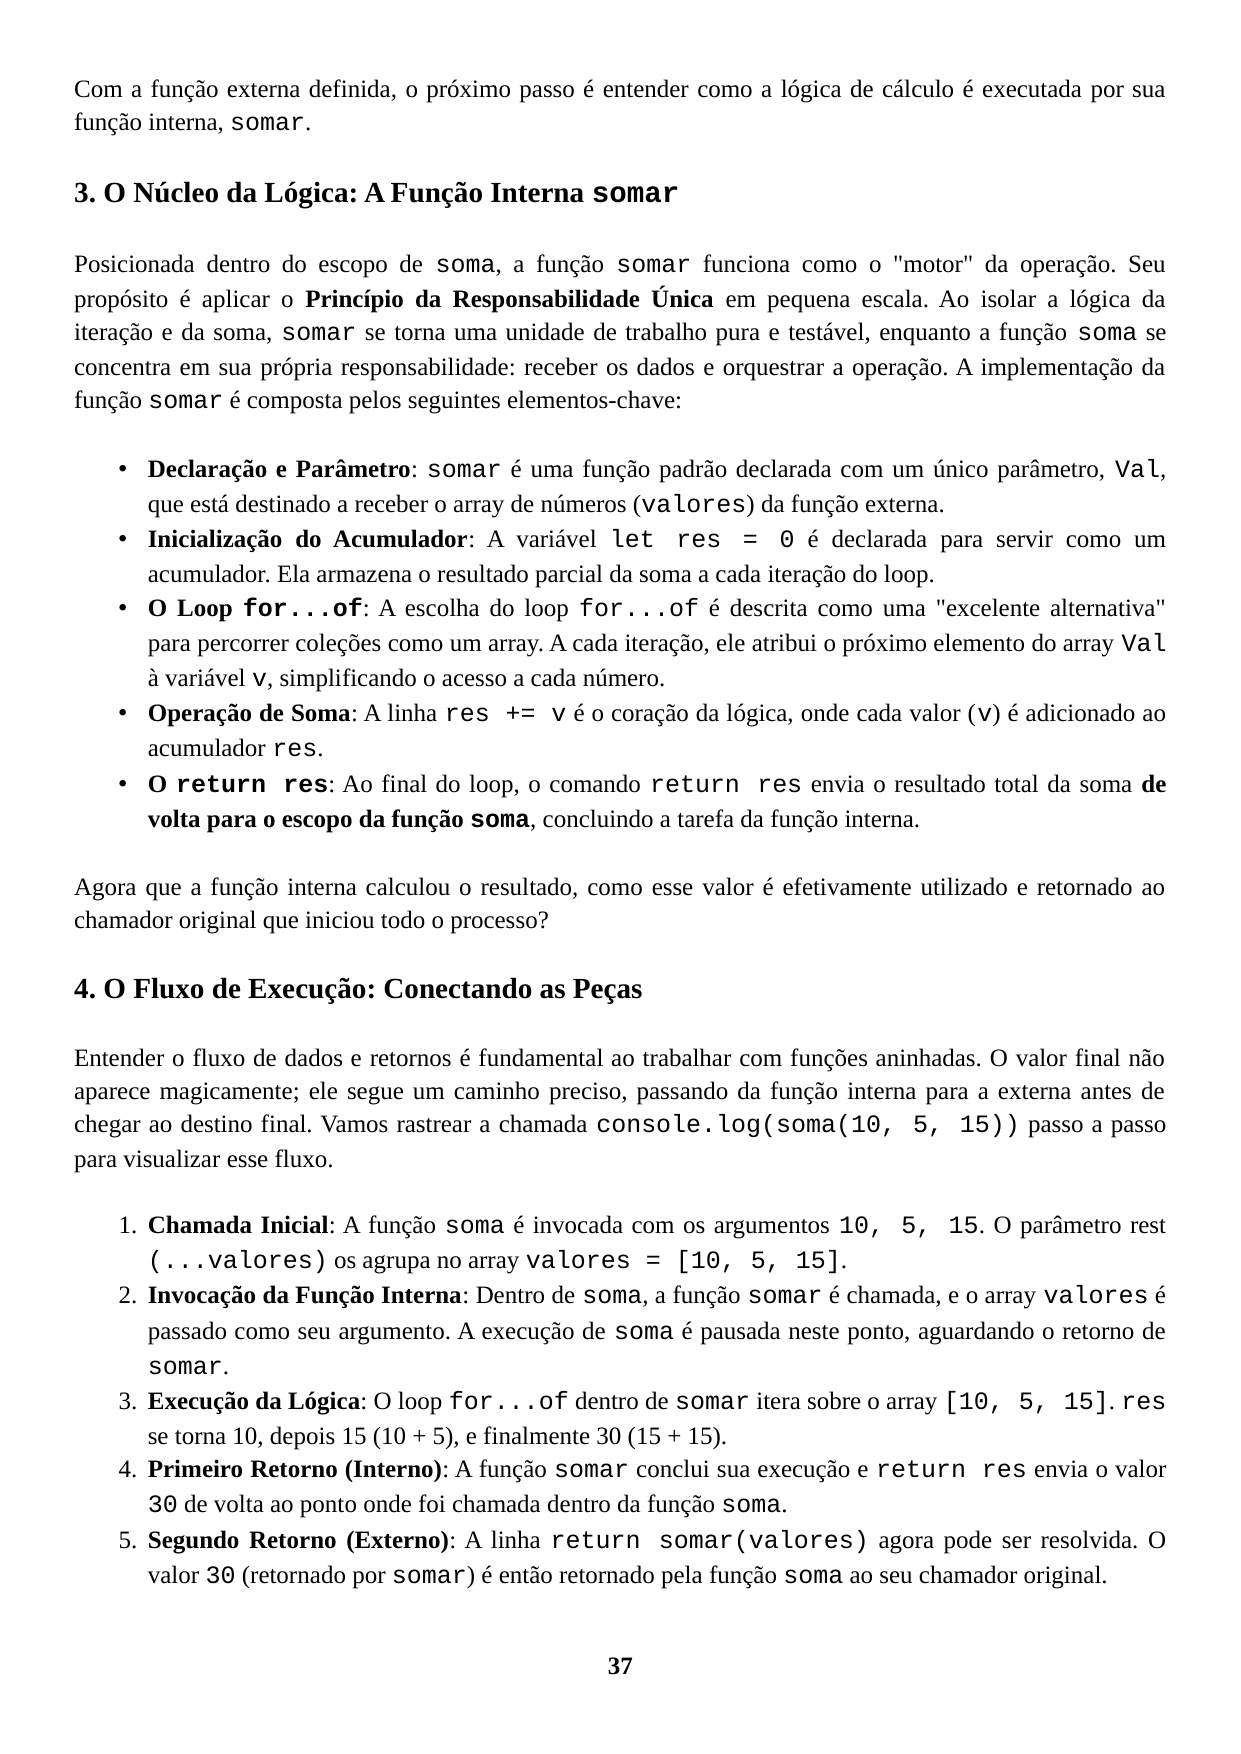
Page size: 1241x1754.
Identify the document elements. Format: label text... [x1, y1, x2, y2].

list Invocação da Função Interna: Dentro de soma, a função somar é chamada, e o array valores é passado como seu argumento. A execução de soma é pausada neste ponto, aguardando o retorno de somar. [118, 1281, 1166, 1382]
text Posicionada dentro do escopo de soma, a função somar funciona como o "motor" da operação. Seu propósito é aplicar o Princípio da Responsabilidade Única em pequena escala. Ao isolar a lógica da iteração e da soma, somar se torna uma unidade de trabalho pura e testável, enquanto a função soma se concentra em sua própria responsabilidade: receber os dados e orquestrar a operação. A implementação da função somar é composta pelos seguintes elementos-chave: [74, 249, 1166, 416]
list Chamada Inicial: A função soma é invocada com os argumentos 10, 5, 15. O parâmetro rest (...valores) os agrupa no array valores = [10, 5, 15]. [118, 1210, 1166, 1276]
subtitle 4. O Fluxo de Execução: Conectando as Peças [74, 971, 1166, 1005]
list Declaração e Parâmetro: somar é uma função padrão declarada com um único parâmetro, Val, que está destinado a receber o array de números (valores) da função externa. [118, 454, 1166, 520]
text Entender o fluxo de dados e retornos é fundamental ao trabalhar com funções aninhadas. O valor final não aparece magicamente; ele segue um caminho preciso, passando da função interna para a externa antes de chegar ao destino final. Vamos rastrear a chamada console.log(soma(10, 5, 15)) passo a passo para visualizar esse fluxo. [74, 1043, 1166, 1173]
text Com a função externa definida, o próximo passo é entender como a lógica de cálculo é executada por sua função interna, somar. [74, 74, 1166, 138]
list O return res: Ao final do loop, o comando return res envia o resultado total da soma de volta para o escopo da função soma, concluindo a tarefa da função interna. [118, 769, 1166, 835]
text Agora que a função interna calculou o resultado, como esse valor é efetivamente utilizado e retornado ao chamador original que iniciou todo o processo? [74, 872, 1166, 934]
list Segundo Retorno (Externo): A linha return somar(valores) agora pode ser resolvida. O valor 30 (retornado por somar) é então retornado pela função soma ao seu chamador original. [118, 1525, 1166, 1591]
list Primeiro Retorno (Interno): A função somar conclui sua execução e return res envia o valor 30 de volta ao ponto onde foi chamada dentro da função soma. [118, 1454, 1166, 1520]
list Operação de Soma: A linha res += v é o coração da lógica, onde cada valor (v) é adicionado ao acumulador res. [118, 698, 1166, 764]
subtitle 3. O Núcleo da Lógica: A Função Interna somar [74, 175, 1166, 211]
list Inicialização do Acumulador: A variável let res = 0 é declarada para servir como um acumulador. Ela armazena o resultado parcial da soma a cada iteração do loop. [118, 524, 1166, 588]
list Execução da Lógica: O loop for...of dentro de somar itera sobre o array [10, 5, 15]. res se torna 10, depois 15 (10 + 5), e finalmente 30 (15 + 15). [118, 1386, 1166, 1450]
list O Loop for...of: A escolha do loop for...of é descrita como uma "excelente alternativa" para percorrer coleções como um array. A cada iteração, ele atribui o próximo elemento do array Val à variável v, simplificando o acesso a cada número. [118, 593, 1166, 694]
